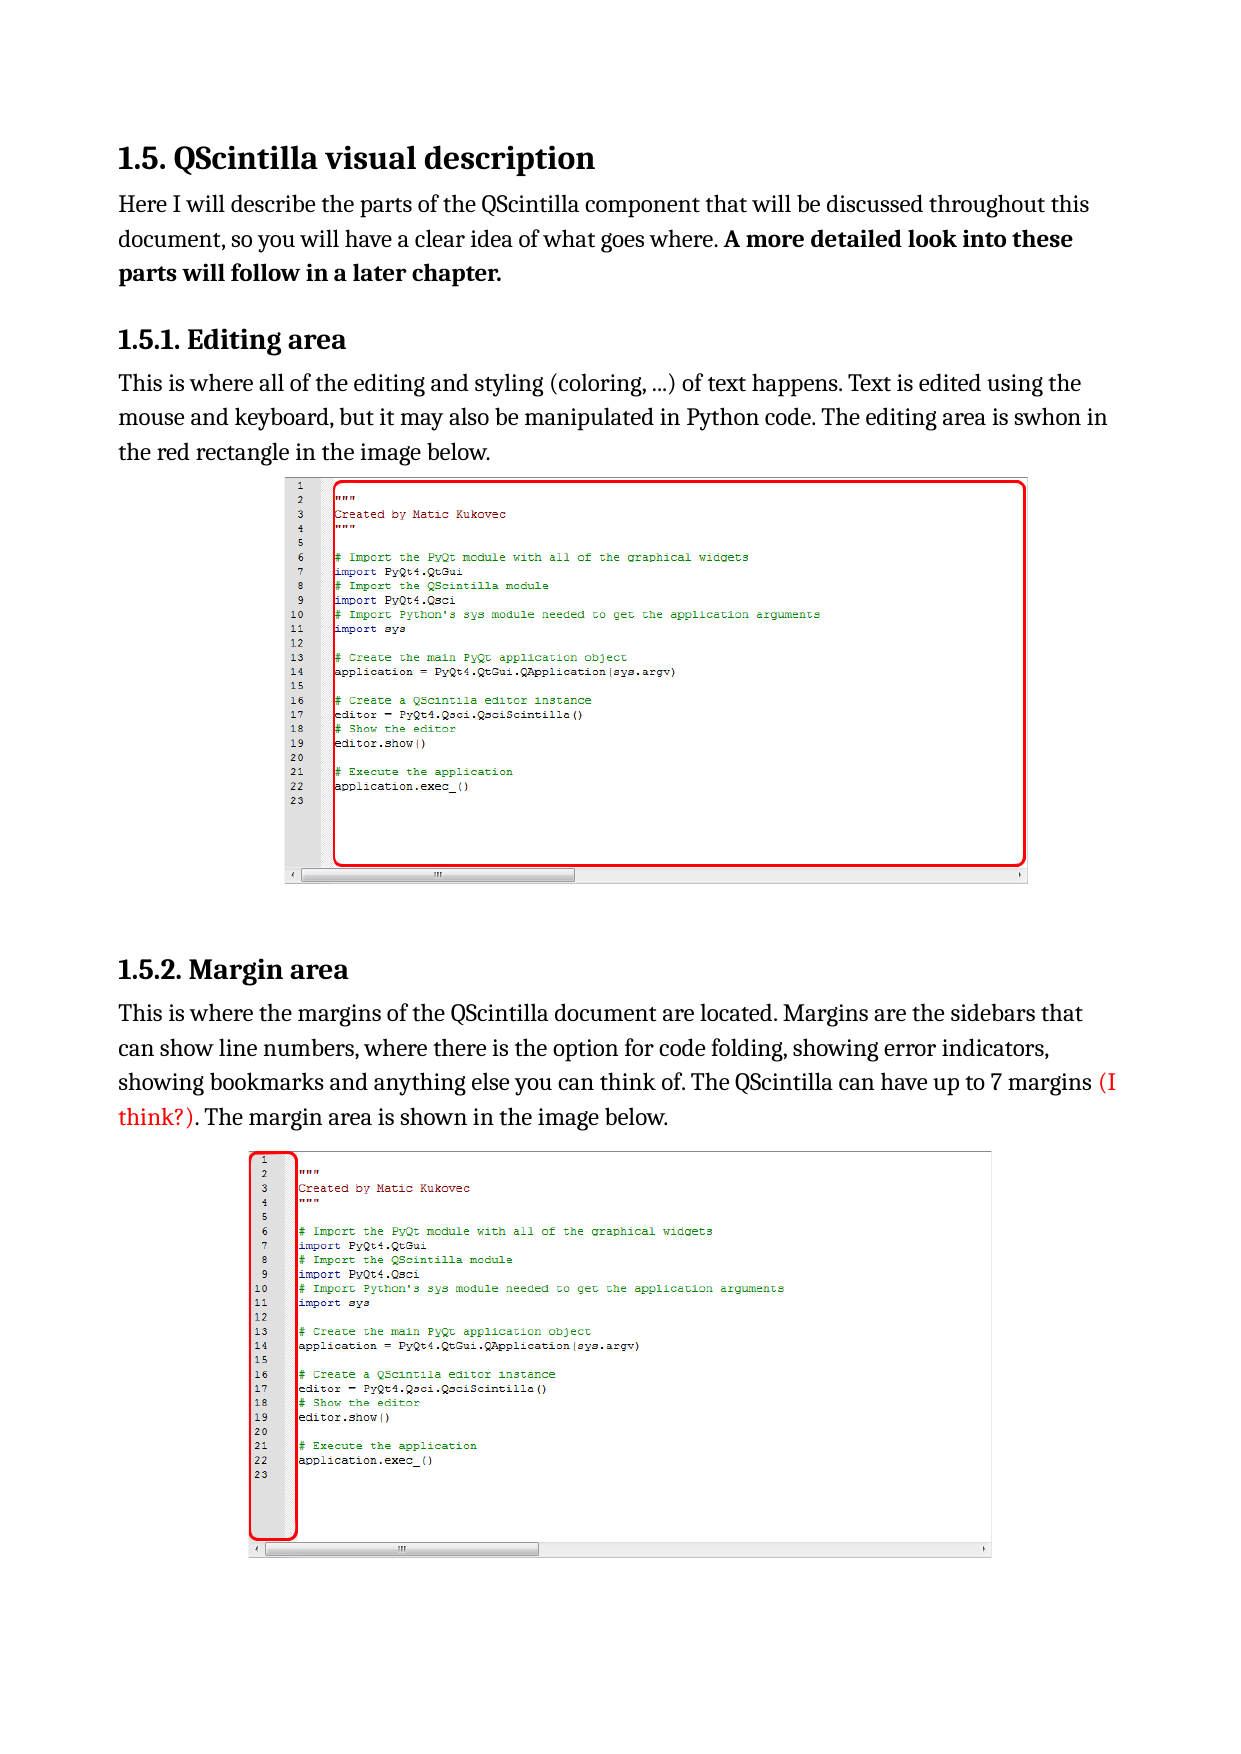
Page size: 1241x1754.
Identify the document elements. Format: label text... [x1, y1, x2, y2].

subtitle 1.5.2. Margin area [118, 953, 1122, 987]
subtitle 1.5.1. Editing area [118, 323, 1122, 356]
text Here I will describe the parts of the QScintilla component that will be discussed throughout this document, so you will have a clear idea of what goes where. A more detailed look into these parts will follow in a later chapter. [118, 190, 1122, 288]
text This is where all of the editing and styling (coloring, ...) of text happens. Text is edited using the mouse and keyboard, but it may also be manipulated in Python code. The editing area is swhon in the red rectangle in the image below. [118, 369, 1122, 467]
picture [284, 477, 1028, 884]
subtitle 1.5. QScintilla visual description [118, 139, 1122, 177]
picture [248, 1151, 992, 1558]
text This is where the margins of the QScintilla document are located. Margins are the sidebars that can show line numbers, where there is the option for code folding, showing error indicators, showing bookmarks and anything else you can think of. The QScintilla can have up to 7 margins (I think?). The margin area is shown in the image below. [118, 999, 1122, 1131]
